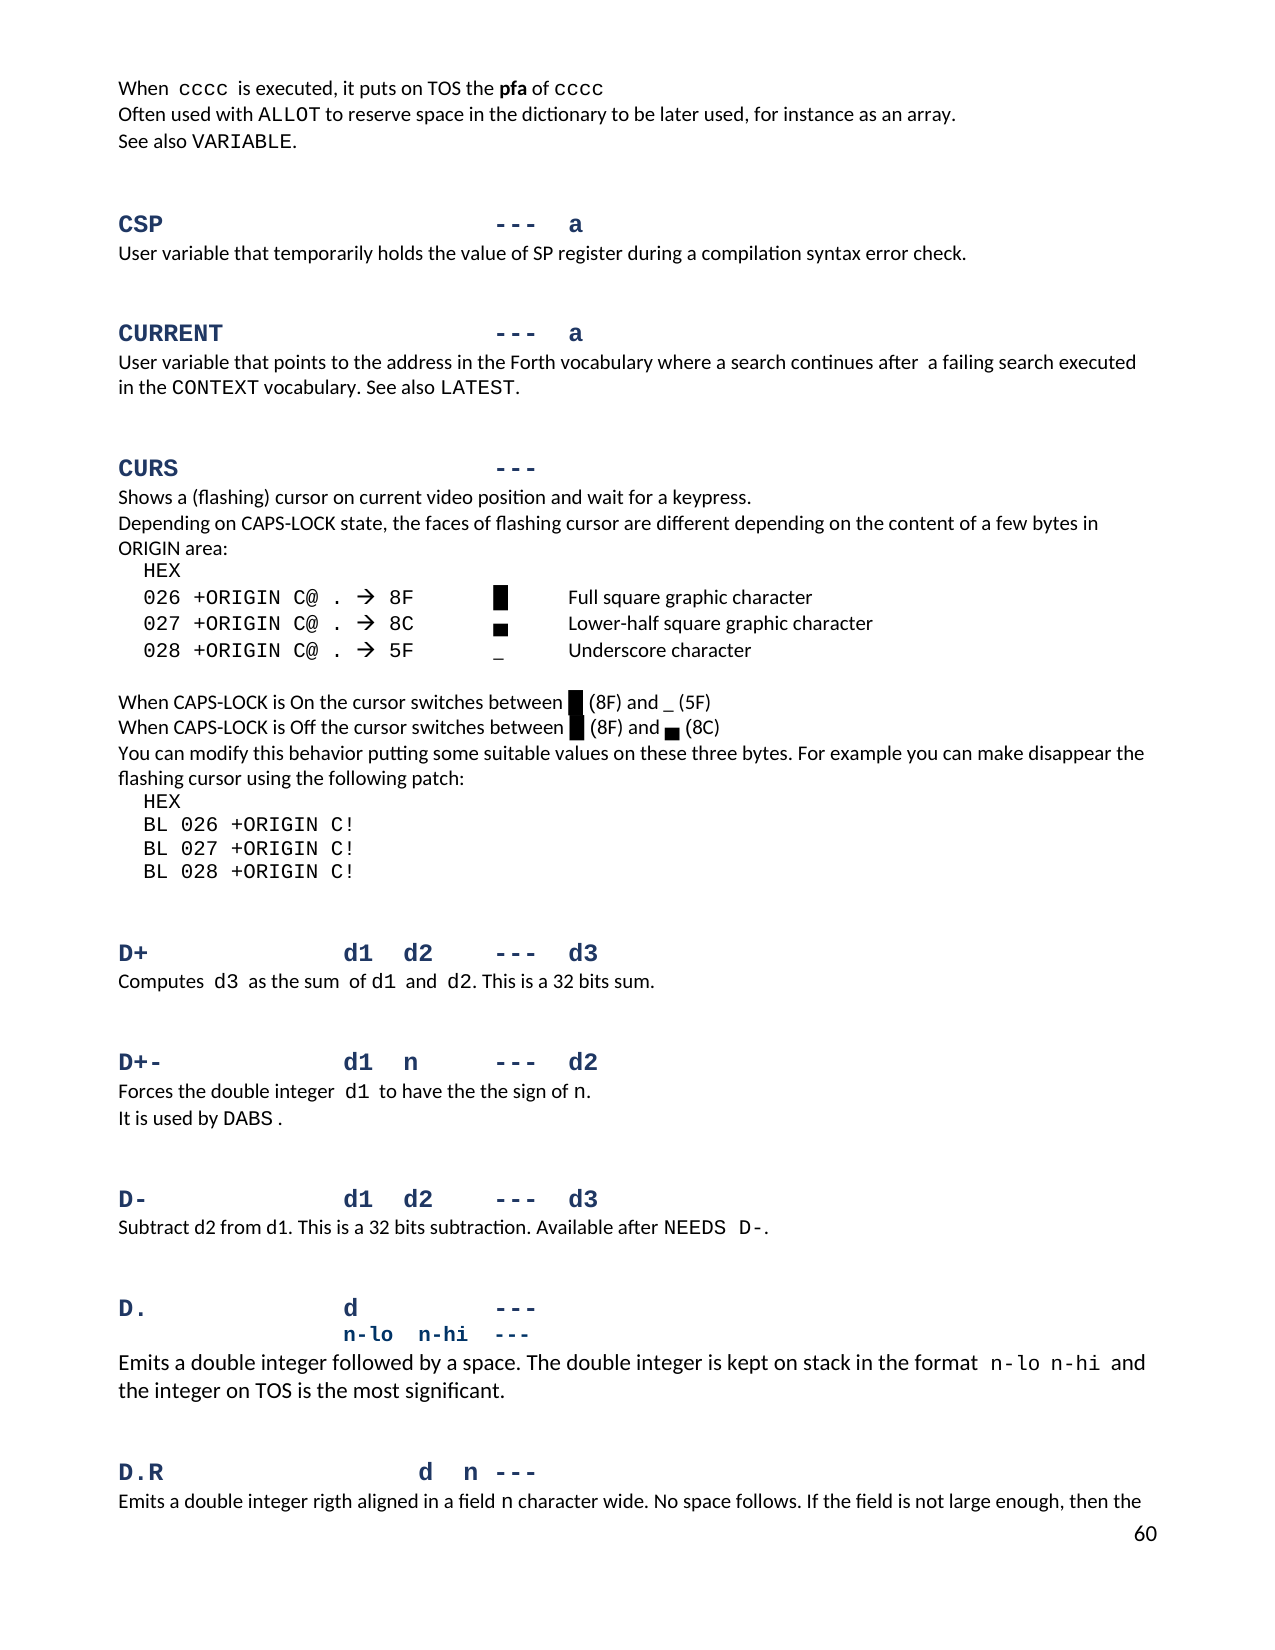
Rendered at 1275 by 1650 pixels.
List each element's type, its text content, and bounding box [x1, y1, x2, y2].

text Computes d3 as the sum of d1 and d2. This is a 32 bits sum. [118, 968, 1157, 995]
subtitle D+- d1 n --- d2 [118, 1050, 1157, 1078]
text HEX [118, 791, 1157, 814]
text Emits a double integer followed by a space. The double integer is kept on stack in the format n-lo n-hi and the integer on TOS is the most significant. [118, 1348, 1157, 1404]
text n-lo n-hi --- [118, 1324, 1157, 1348]
text Emits a double integer rigth aligned in a field n character wide. No space follows. If the field is not large enough, then the [118, 1488, 1157, 1514]
text See also VARIABLE. [118, 128, 1157, 154]
text 027 +ORIGIN C@ .  8C ▄ Lower-half square graphic character [118, 611, 1157, 637]
subtitle CSP --- a [118, 212, 1157, 240]
text When cccc is executed, it puts on TOS the pfa of cccc [118, 75, 1157, 101]
subtitle CURS --- [118, 456, 1157, 484]
subtitle D+ d1 d2 --- d3 [118, 940, 1157, 968]
text BL 026 +ORIGIN C! [118, 814, 1157, 838]
text When CAPS-LOCK is Off the cursor switches between █ (8F) and ▄ (8C) [118, 714, 569, 740]
subtitle D. d --- [118, 1296, 1157, 1324]
subtitle D.R d n --- [118, 1459, 1157, 1488]
subtitle CURRENT --- a [118, 321, 1157, 349]
text User variable that temporarily holds the value of SP register during a compilation syntax error check. [118, 240, 1157, 266]
text 026 +ORIGIN C@ .  8F █ Full square graphic character [118, 584, 1157, 611]
text HEX [118, 561, 1157, 584]
text Forces the double integer d1 to have the the sign of n. [118, 1078, 1157, 1105]
text User variable that points to the address in the Forth vocabulary where a search continues after a failing search executed in the CONTEXT vocabulary. See also LATEST. [118, 349, 1157, 401]
text 028 +ORIGIN C@ .  5F _ Underscore character [118, 637, 1157, 663]
text Subtract d2 from d1. This is a 32 bits subtraction. Available after NEEDS D-. [118, 1214, 1157, 1241]
text When CAPS-LOCK is On the cursor switches between █ (8F) and _ (5F) [118, 689, 1157, 714]
text BL 028 +ORIGIN C! [118, 862, 1157, 885]
text BL 027 +ORIGIN C! [118, 838, 1157, 862]
text Often used with ALLOT to reserve space in the dictionary to be later used, for instance as an array. [118, 101, 1157, 128]
subtitle D- d1 d2 --- d3 [118, 1186, 1157, 1214]
text It is used by DABS . [118, 1105, 1157, 1131]
text Depending on CAPS-LOCK state, the faces of flashing cursor are different depending on the content of a few bytes in ORIGIN area: [118, 510, 1157, 561]
text Shows a (flashing) cursor on current video position and wait for a keypress. [118, 484, 1157, 510]
text You can modify this behavior putting some suitable values on these three bytes. For example you can make disappear the flashing cursor using the following patch: [118, 740, 1157, 791]
text When CAPS-LOCK is Off the cursor switches between █ (8F) and ▄ (8C) [583, 714, 1157, 740]
